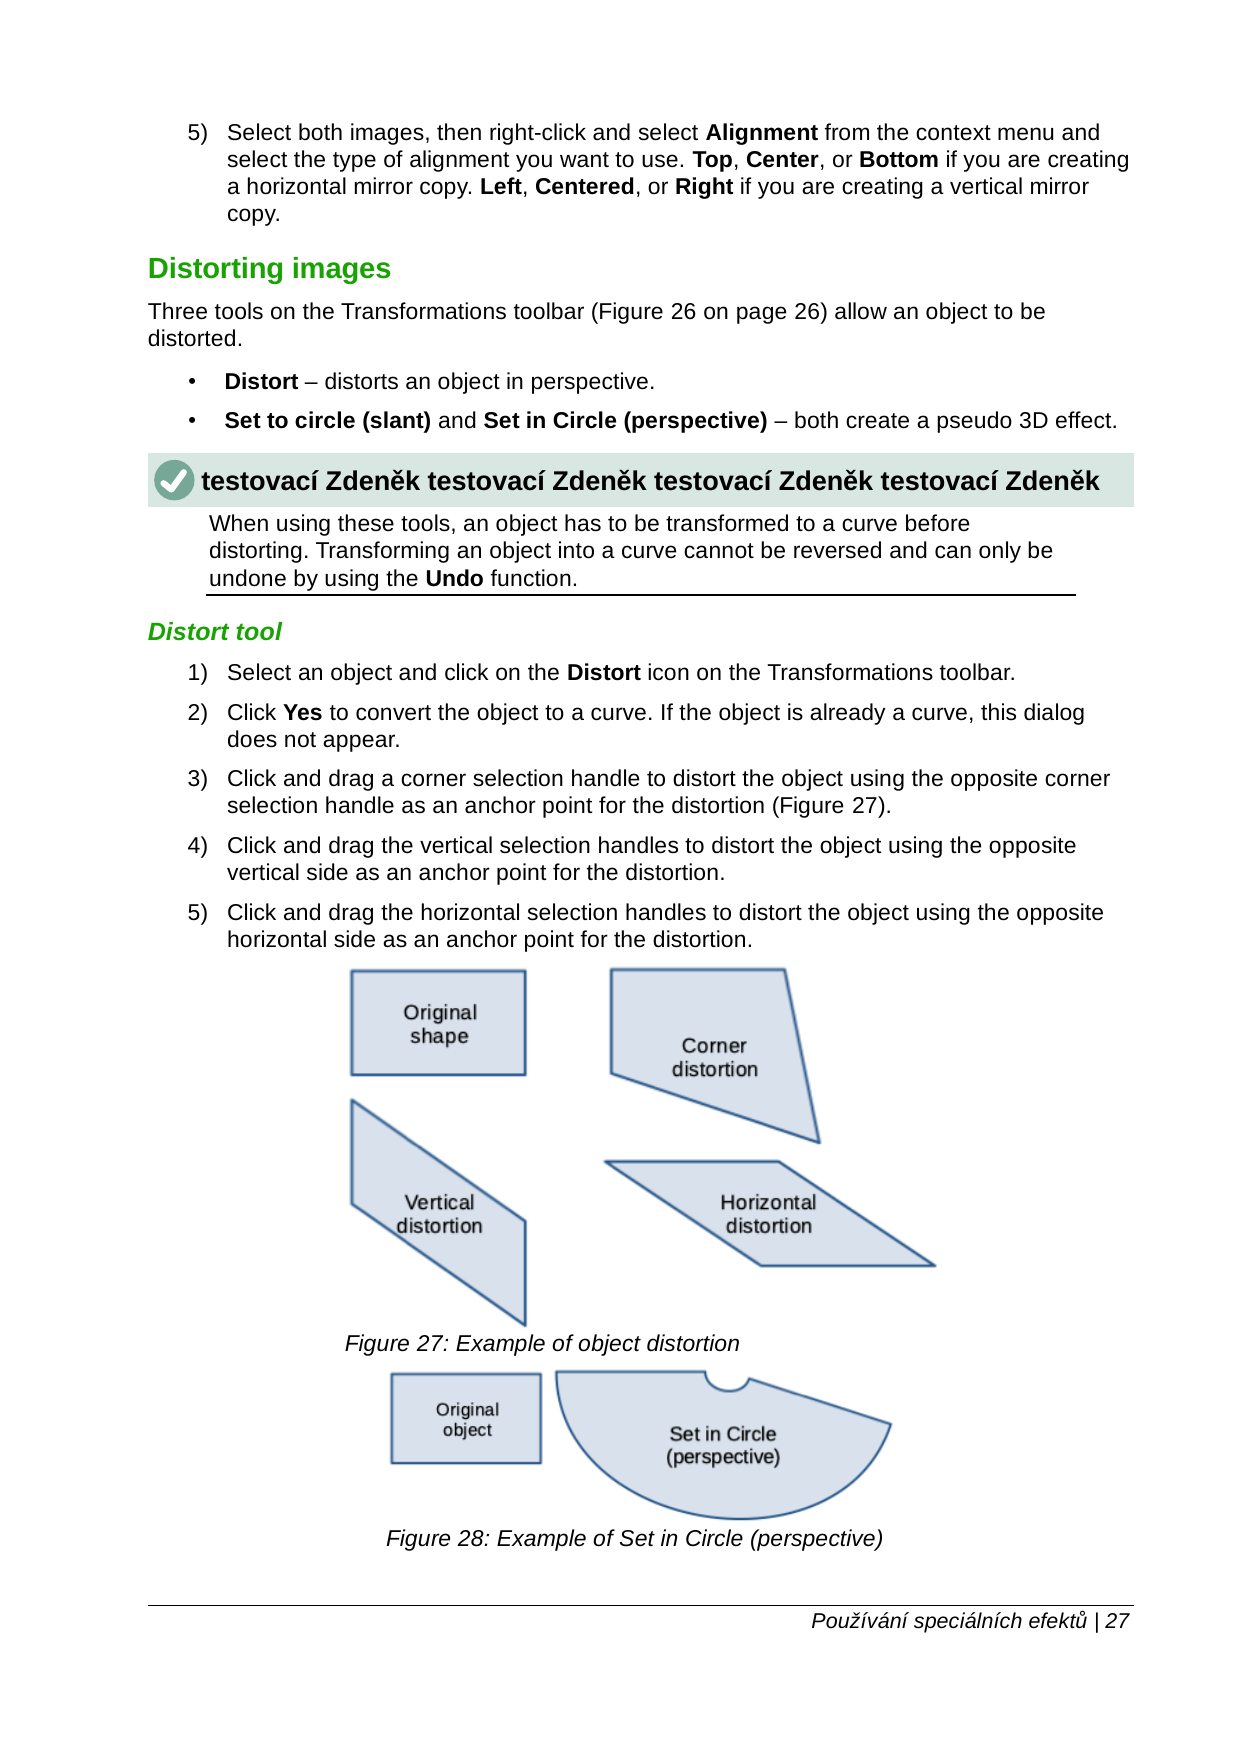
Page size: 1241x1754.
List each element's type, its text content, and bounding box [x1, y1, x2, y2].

list Click Yes to convert the object to a curve. If the object is already a curve, this dialog does not appear. [208, 698, 1134, 752]
picture [344, 964, 938, 1330]
text When using these tools, an object has to be transformed to a curve before distorting. Transforming an object into a curve cannot be reversed and can only be undone by using the Undo function. [206, 507, 1076, 594]
list Click and drag a corner selection handle to distort the object using the opposite corner selection handle as an anchor point for the distortion (Figure 27). [208, 764, 1134, 819]
picture [385, 1368, 896, 1525]
list Select an object and click on the Distort icon on the Transformations toolbar. [208, 658, 1134, 685]
list Distort – distorts an object in perspective. [185, 364, 1134, 394]
list Select both images, then right-click and select Alignment from the context menu and select the type of alignment you want to use. Top, Center, or Bottom if you are creating a horizontal mirror copy. Left, Centered, or Right if you are creating a vertical mirror copy. [208, 118, 1134, 226]
text Figure 27: Example of object distortion [344, 1330, 937, 1356]
subtitle Distorting images [148, 251, 1134, 285]
list Click and drag the horizontal selection handles to distort the object using the opposite horizontal side as an anchor point for the distortion. [208, 898, 1134, 952]
subtitle testovací Zdeněk testovací Zdeněk testovací Zdeněk testovací Zdeněk [148, 453, 1134, 507]
subtitle Distort tool [148, 617, 1134, 646]
text Figure 28: Example of Set in Circle (perspective) [386, 1525, 896, 1552]
list Click and drag the vertical selection handles to distort the object using the opposite vertical side as an anchor point for the distortion. [208, 831, 1134, 885]
text Three tools on the Transformations toolbar (Figure 26 on page 25) allow an object to be distorted. [148, 297, 1134, 352]
list Set to circle (slant) and Set in Circle (perspective) – both create a pseudo 3D effect. [185, 404, 1134, 437]
